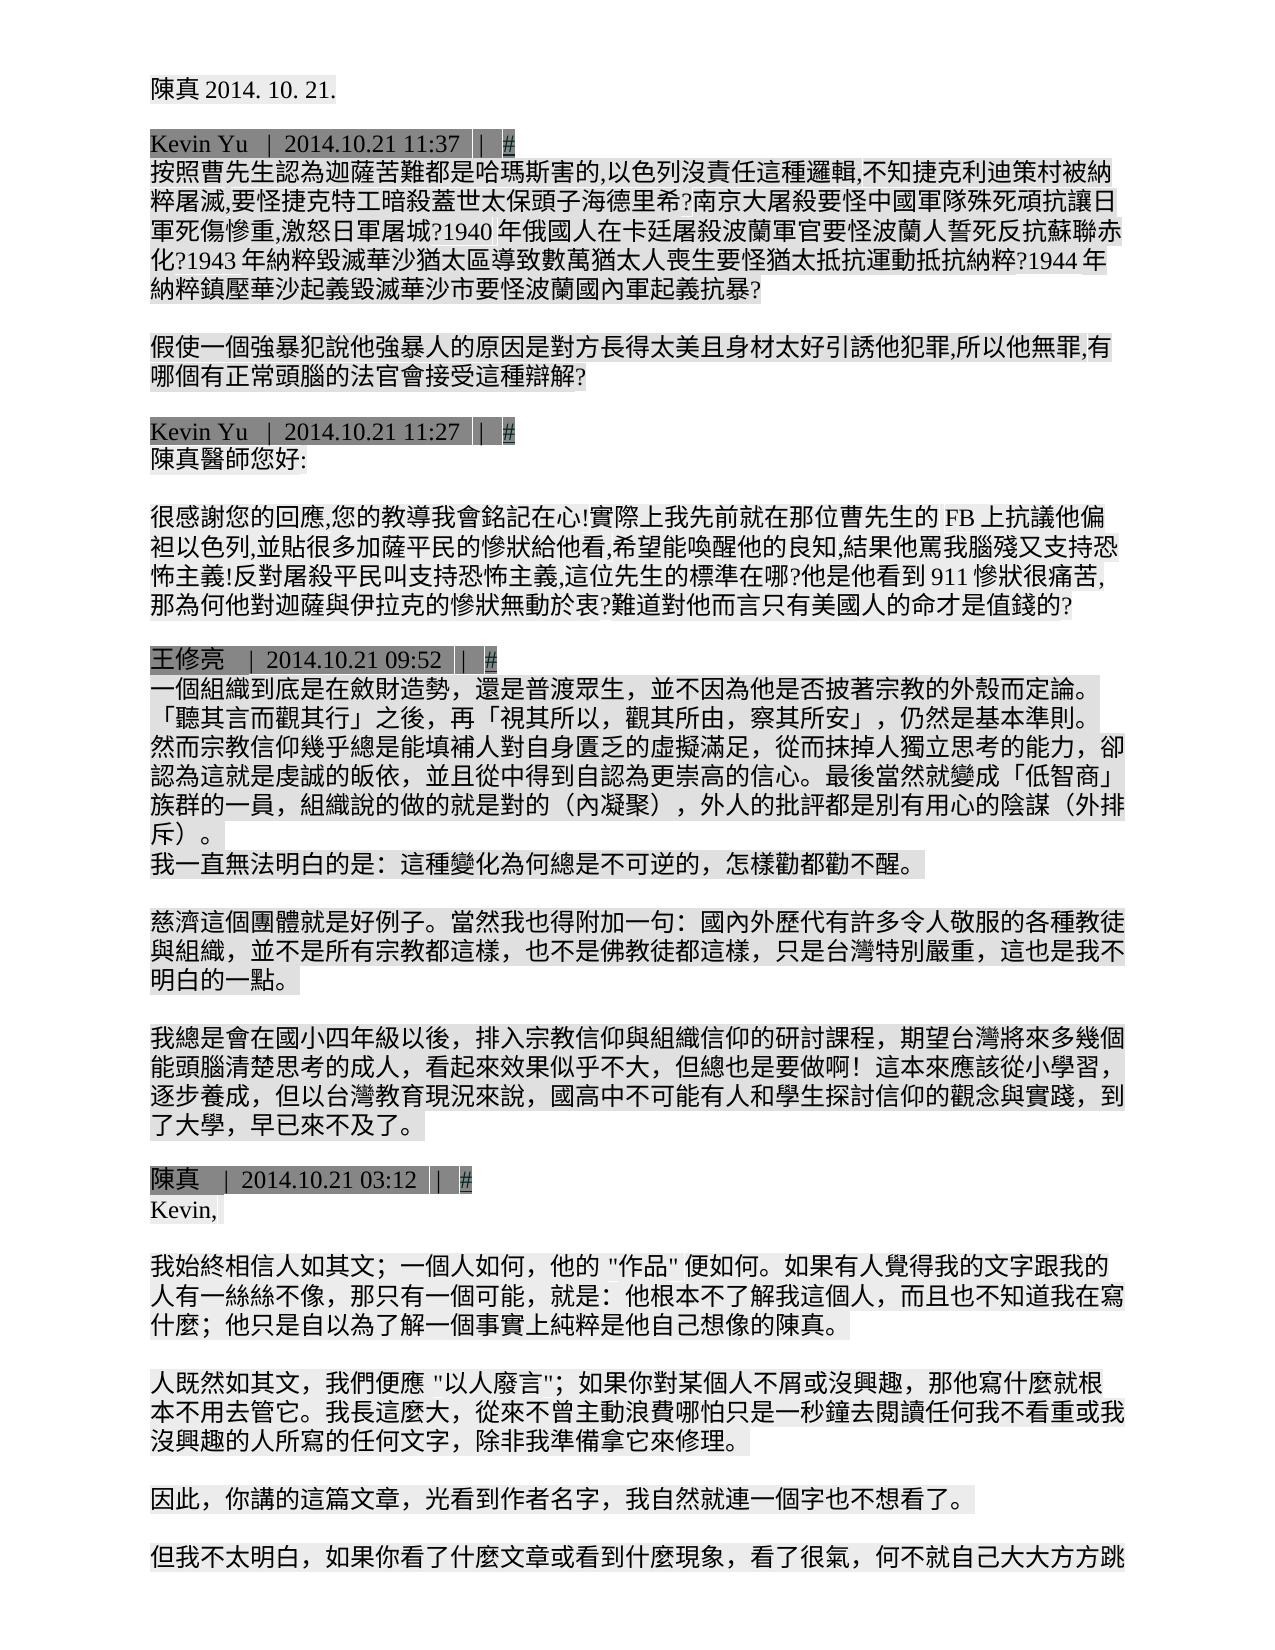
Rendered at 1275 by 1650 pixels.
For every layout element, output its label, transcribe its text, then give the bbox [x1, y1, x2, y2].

text Kevin Yu | 2014.10.21 11:37 | # [150, 129, 1125, 158]
text 按照曹先生認為迦薩苦難都是哈瑪斯害的,以色列沒責任這種邏輯,不知捷克利迪策村被納粹屠滅,要怪捷克特工暗殺蓋世太保頭子海德里希?南京大屠殺要怪中國軍隊殊死頑抗讓日軍死傷慘重,激怒日軍屠城?1940年俄國人在卡廷屠殺波蘭軍官要怪波蘭人誓死反抗蘇聯赤化?1943年納粹毀滅華沙猶太區導致數萬猶太人喪生要怪猶太抵抗運動抵抗納粹?1944年納粹鎮壓華沙起義毀滅華沙市要怪波蘭國內軍起義抗暴? 假使一個強暴犯說他強暴人的原因是對方長得太美且身材太好引誘他犯罪,所以他無罪,有哪個有正常頭腦的法官會接受這種辯解? [150, 158, 1125, 392]
text Kevin Yu | 2014.10.21 11:27 | # [150, 417, 1125, 445]
text Kevin, 我始終相信人如其文；一個人如何，他的 "作品" 便如何。如果有人覺得我的文字跟我的人有一絲絲不像，那只有一個可能，就是：他根本不了解我這個人，而且也不知道我在寫什麼；他只是自以為了解一個事實上純粹是他自己想像的陳真。 人既然如其文，我們便應 "以人廢言"；如果你對某個人不屑或沒興趣，那他寫什麼就根本不用去管它。我長這麼大，從來不曾主動浪費哪怕只是一秒鐘去閱讀任何我不看重或我沒興趣的人所寫的任何文字，除非我準備拿它來修理。 因此，你講的這篇文章，光看到作者名字，我自然就連一個字也不想看了。 但我不太明白，如果你看了什麼文章或看到什麼現象，看了很氣，何不就自己大大方方跳出來，去反駁他們或與之對抗，怎麼好像老是要我當出頭鳥似的？指名要我看，你是希望我出面去罵人嗎？"罵人" 這種事，理當各人自己來才對，而不是假手他人。這個道理我講到都不想再講了。 所謂 "伸張正義" 這種事，就跟結婚一樣，只能自己來，不能期望別人代勞。維根斯坦說，"一個人不可能革世界的命，除非他先革自己的命。" 甘地也說，"你希望世界如何，你自身便應如何。" 一個人如果看不慣什麼事，躲著罵皇帝是毫無意義的，應該跳出來說我受不了了，我跟你打。 我不是說大家應該跳去哪裏跟誰打，而是說，如果一個人真的心裏有那麼多義憤，那就大大方方講出一些道理來，並且讓人們知道你是誰，你是什麼身份，你就是這麼想的，你就是這樣一個人，你就是看不慣這樣那樣，你就是要公開與之為敵，並且願意為之付出代價。 事實上，我根本不知道你是誰，究竟是男是女？是個小學生？或是個老伯伯？家庭主婦？根本一無所知。我看你這麼多 "義憤"，但卻完全不知道這些充滿 "義憤" 的簡短文字背後究竟是 "誰"，這樣一種溝通，對我而言太抽象、太後現代了。 我是個老派人物，某些思想很傳統，自忖個人氣味約莫停留在19世紀中後期或二十世紀初那個熱情年代，血肉沉重，就連影子都彷彿有個重量，絲毫跟不上輕飄飄的後現代。簡單說就是：我不是網友，也沒法和網友溝通(那就跟一團空氣溝通是一樣的道理)。 我自然不是說你應公開身份，完全沒有那個意思。我只是說，我跟網友講話或回答他們的所謂問題時，總是感覺很不自在，很彆扭，很抽象，很輕浮，跟我野蠻的個性非常不搭。 當我們連對方是男是女是小朋友或老公公，是學者教授或水電工，是教育部長或國防部長，是大學院長或國中生，有著什麼樣的過去和經歷，有著何種知識等等等，統統一無所知時，我不知道要怎麼跟這樣一團空氣講話，或怎麼回答所謂問題。 周六靜站，有個國二的女學生來 "採訪"，問我納粹是怎樣？為什麼叫以色列不要學納粹？我說納粹就是欺負當年的猶太人，現在猶太人壯大了，卻又反過頭來欺負巴勒斯坦人。 對自己這樣精闢入裏的回答感到相當滿意。但若在網路上，若有人這樣問我，我該怎麼答？很抽象很輕浮不是嗎？等於是在跟一團空氣講話。 總之，各位有話儘管自己說，別問我問題。真要問的話，首先你至少得讓我認識你這個人、看過你這個人才行，畢竟問題與答案就跟所有文字一樣，總是連結著一個特定的血肉之軀，而不是連結著一個空洞的網路符號。 世上流了那麼多鮮血，那麼多悲劇，我已經很厭倦這種輕薄的後現代。 言語冒犯處，尚請見諒。無不敬之意，因為我根本不知道你是誰，沒法敬，也沒法不敬。我對人向來是充滿尊敬的，但我指的是活生生的人，不是指網友。 [150, 1195, 1125, 1572]
text 陳真醫師您好: 很感謝您的回應,您的教導我會銘記在心!實際上我先前就在那位曹先生的FB上抗議他偏袒以色列,並貼很多加薩平民的慘狀給他看,希望能喚醒他的良知,結果他罵我腦殘又支持恐怖主義!反對屠殺平民叫支持恐怖主義,這位先生的標準在哪?他是他看到911慘狀很痛苦,那為何他對迦薩與伊拉克的慘狀無動於衷?難道對他而言只有美國人的命才是值錢的? [150, 445, 1125, 621]
text 陳真 | 2014.10.21 03:12 | # [150, 1166, 1125, 1195]
text 一個組織到底是在斂財造勢，還是普渡眾生，並不因為他是否披著宗教的外殼而定論。「聽其言而觀其行」之後，再「視其所以，觀其所由，察其所安」，仍然是基本準則。 然而宗教信仰幾乎總是能填補人對自身匱乏的虛擬滿足，從而抹掉人獨立思考的能力，卻認為這就是虔誠的皈依，並且從中得到自認為更崇高的信心。最後當然就變成「低智商」族群的一員，組織說的做的就是對的（內凝聚），外人的批評都是別有用心的陰謀（外排斥）。 我一直無法明白的是：這種變化為何總是不可逆的，怎樣勸都勸不醒。 慈濟這個團體就是好例子。當然我也得附加一句：國內外歷代有許多令人敬服的各種教徒與組織，並不是所有宗教都這樣，也不是佛教徒都這樣，只是台灣特別嚴重，這也是我不明白的一點。 我總是會在國小四年級以後，排入宗教信仰與組織信仰的研討課程，期望台灣將來多幾個能頭腦清楚思考的成人，看起來效果似乎不大，但總也是要做啊！這本來應該從小學習，逐步養成，但以台灣教育現況來說，國高中不可能有人和學生探討信仰的觀念與實踐，到了大學，早已來不及了。 [150, 675, 1125, 1141]
text 王修亮 | 2014.10.21 09:52 | # [150, 646, 1125, 675]
